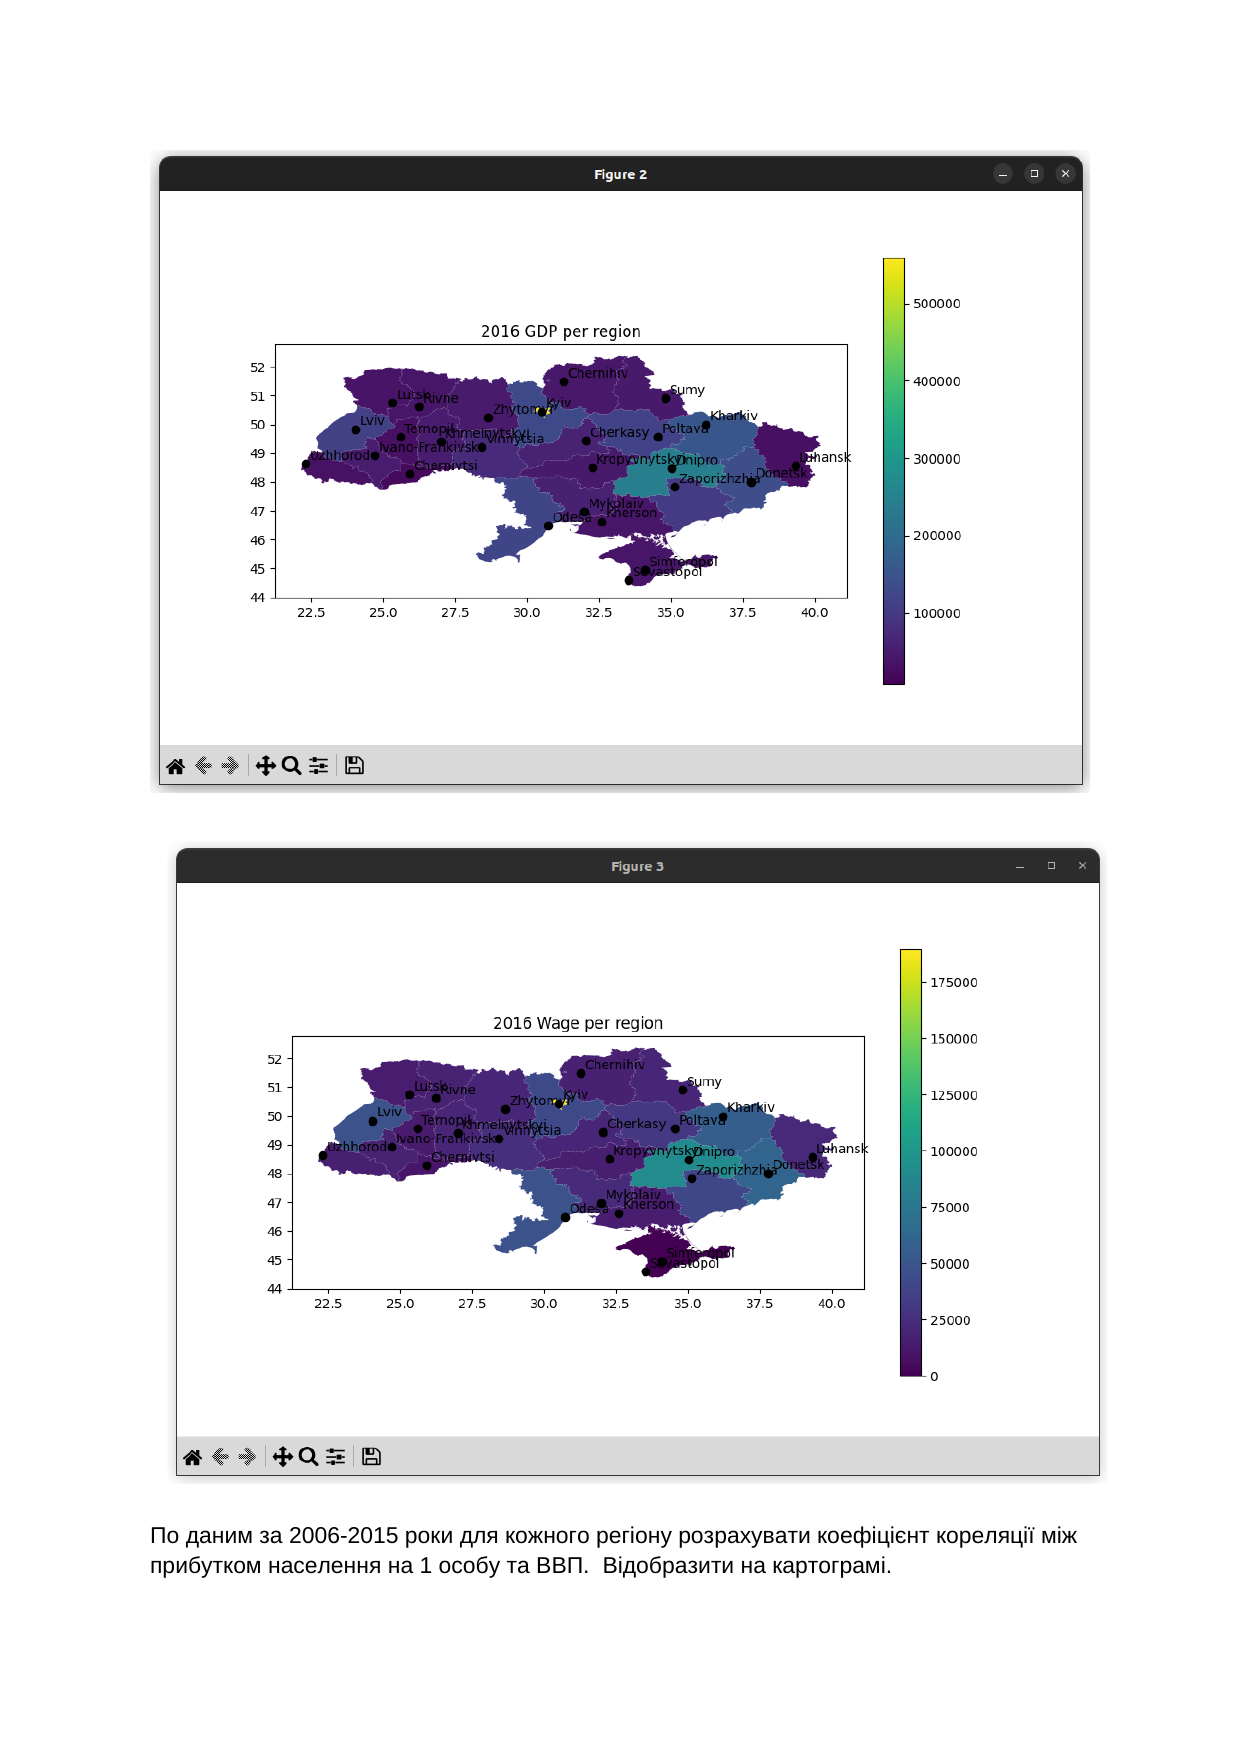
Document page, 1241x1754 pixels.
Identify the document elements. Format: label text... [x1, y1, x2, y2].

text По даним за 2006-2015 роки для кожного регіону розрахувати коефіцієнт кореляції між прибутком населення на 1 особу та ВВП. Відобразити на картограмі. [150, 1522, 1090, 1578]
picture [150, 150, 1091, 793]
picture [167, 841, 1108, 1484]
